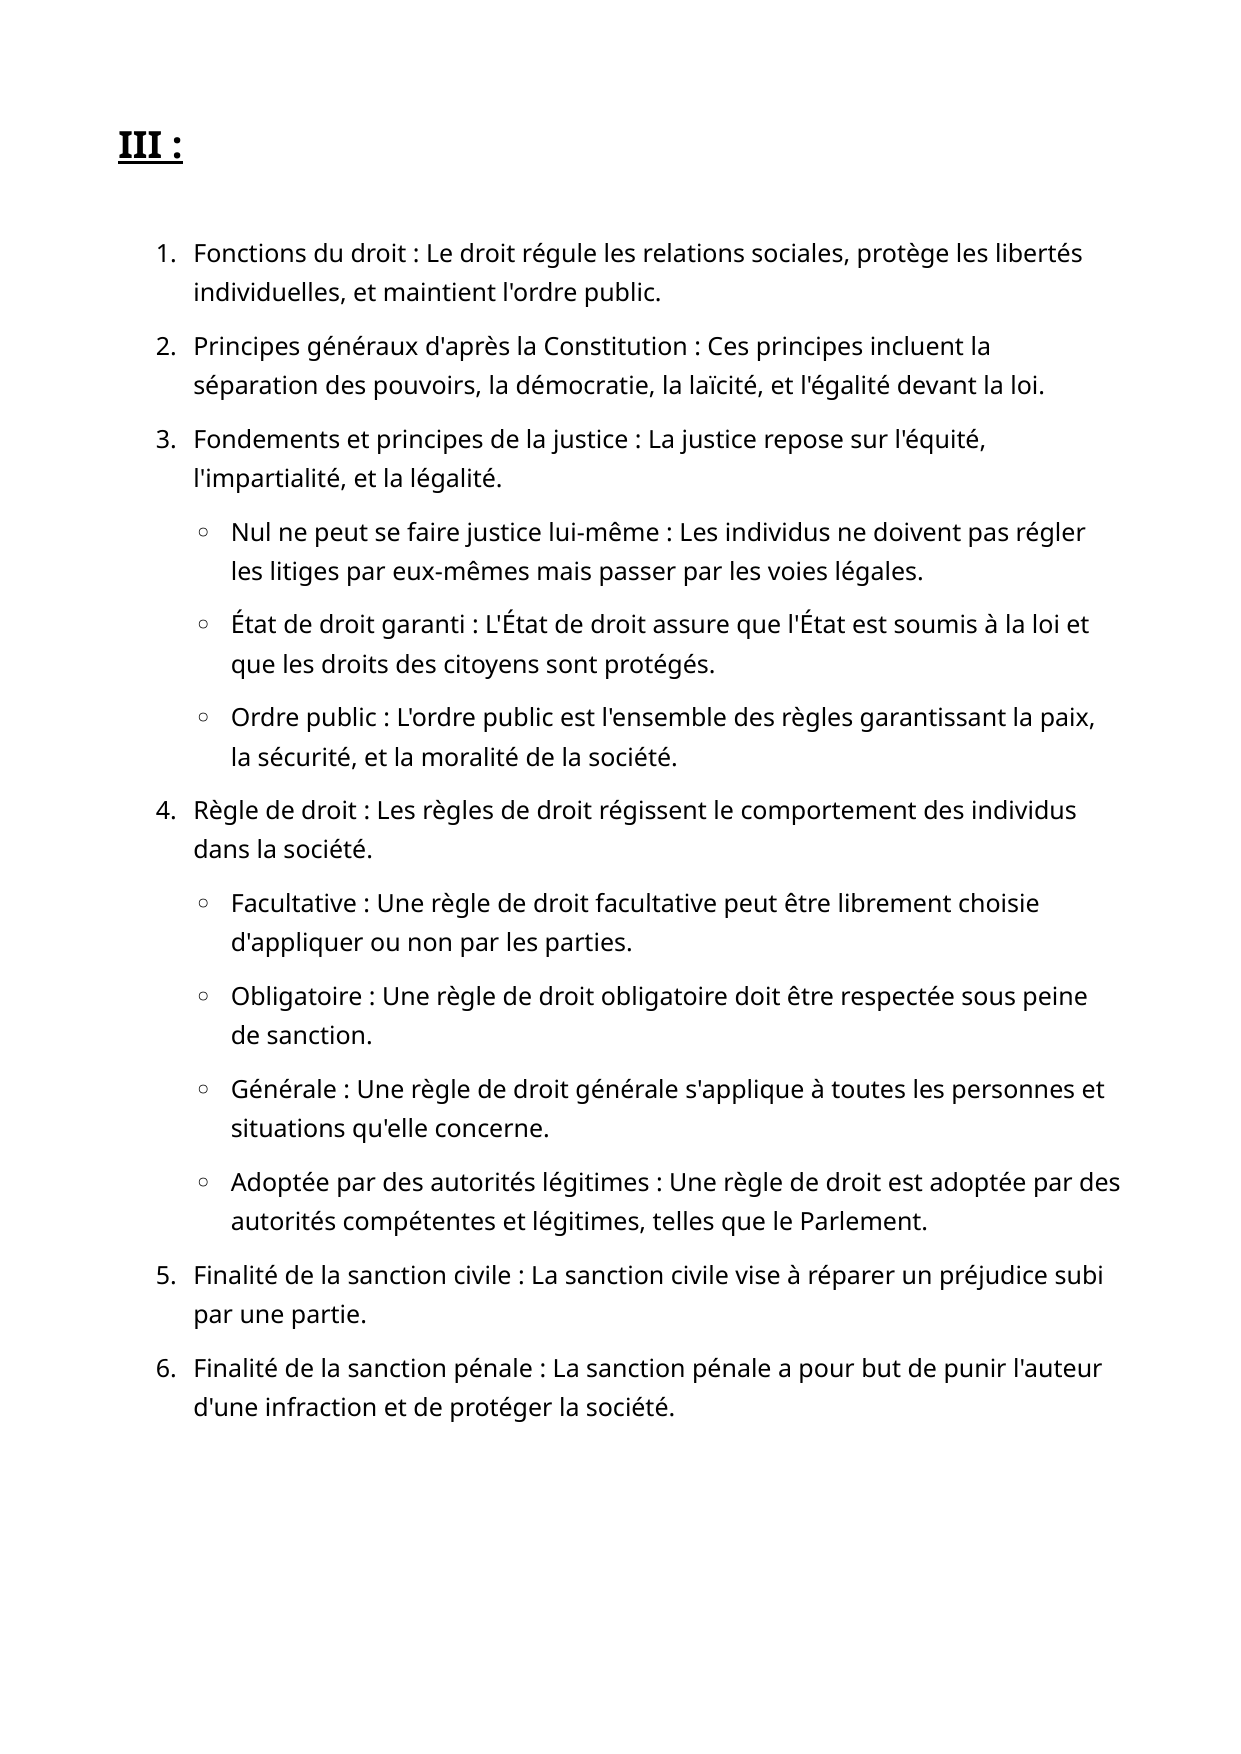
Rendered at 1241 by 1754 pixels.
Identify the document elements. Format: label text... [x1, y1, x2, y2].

list Nul ne peut se faire justice lui-même : Les individus ne doivent pas régler les litiges par eux-mêmes mais passer par les voies légales. [193, 514, 1122, 587]
list Obligatoire : Une règle de droit obligatoire doit être respectée sous peine de sanction. [193, 979, 1122, 1052]
list Adoptée par des autorités légitimes : Une règle de droit est adoptée par des autorités compétentes et légitimes, telles que le Parlement. [193, 1164, 1122, 1238]
list Fondements et principes de la justice : La justice repose sur l'équité, l'impartialité, et la légalité. [156, 421, 1122, 494]
list Fonctions du droit : Le droit régule les relations sociales, protège les libertés individuelles, et maintient l'ordre public. [156, 235, 1122, 309]
list Facultative : Une règle de droit facultative peut être librement choisie d'appliquer ou non par les parties. [193, 886, 1122, 959]
list Finalité de la sanction civile : La sanction civile vise à réparer un préjudice subi par une partie. [156, 1257, 1122, 1331]
list Règle de droit : Les règles de droit régissent le comportement des individus dans la société. [156, 793, 1122, 866]
list Générale : Une règle de droit générale s'applique à toutes les personnes et situations qu'elle concerne. [193, 1072, 1122, 1145]
list Finalité de la sanction pénale : La sanction pénale a pour but de punir l'auteur d'une infraction et de protéger la société. [156, 1350, 1122, 1424]
list Ordre public : L'ordre public est l'ensemble des règles garantissant la paix, la sécurité, et la moralité de la société. [193, 700, 1122, 773]
list Principes généraux d'après la Constitution : Ces principes incluent la séparation des pouvoirs, la démocratie, la laïcité, et l'égalité devant la loi. [156, 328, 1122, 402]
list État de droit garanti : L'État de droit assure que l'État est soumis à la loi et que les droits des citoyens sont protégés. [193, 607, 1122, 680]
subtitle III : [118, 118, 1122, 169]
